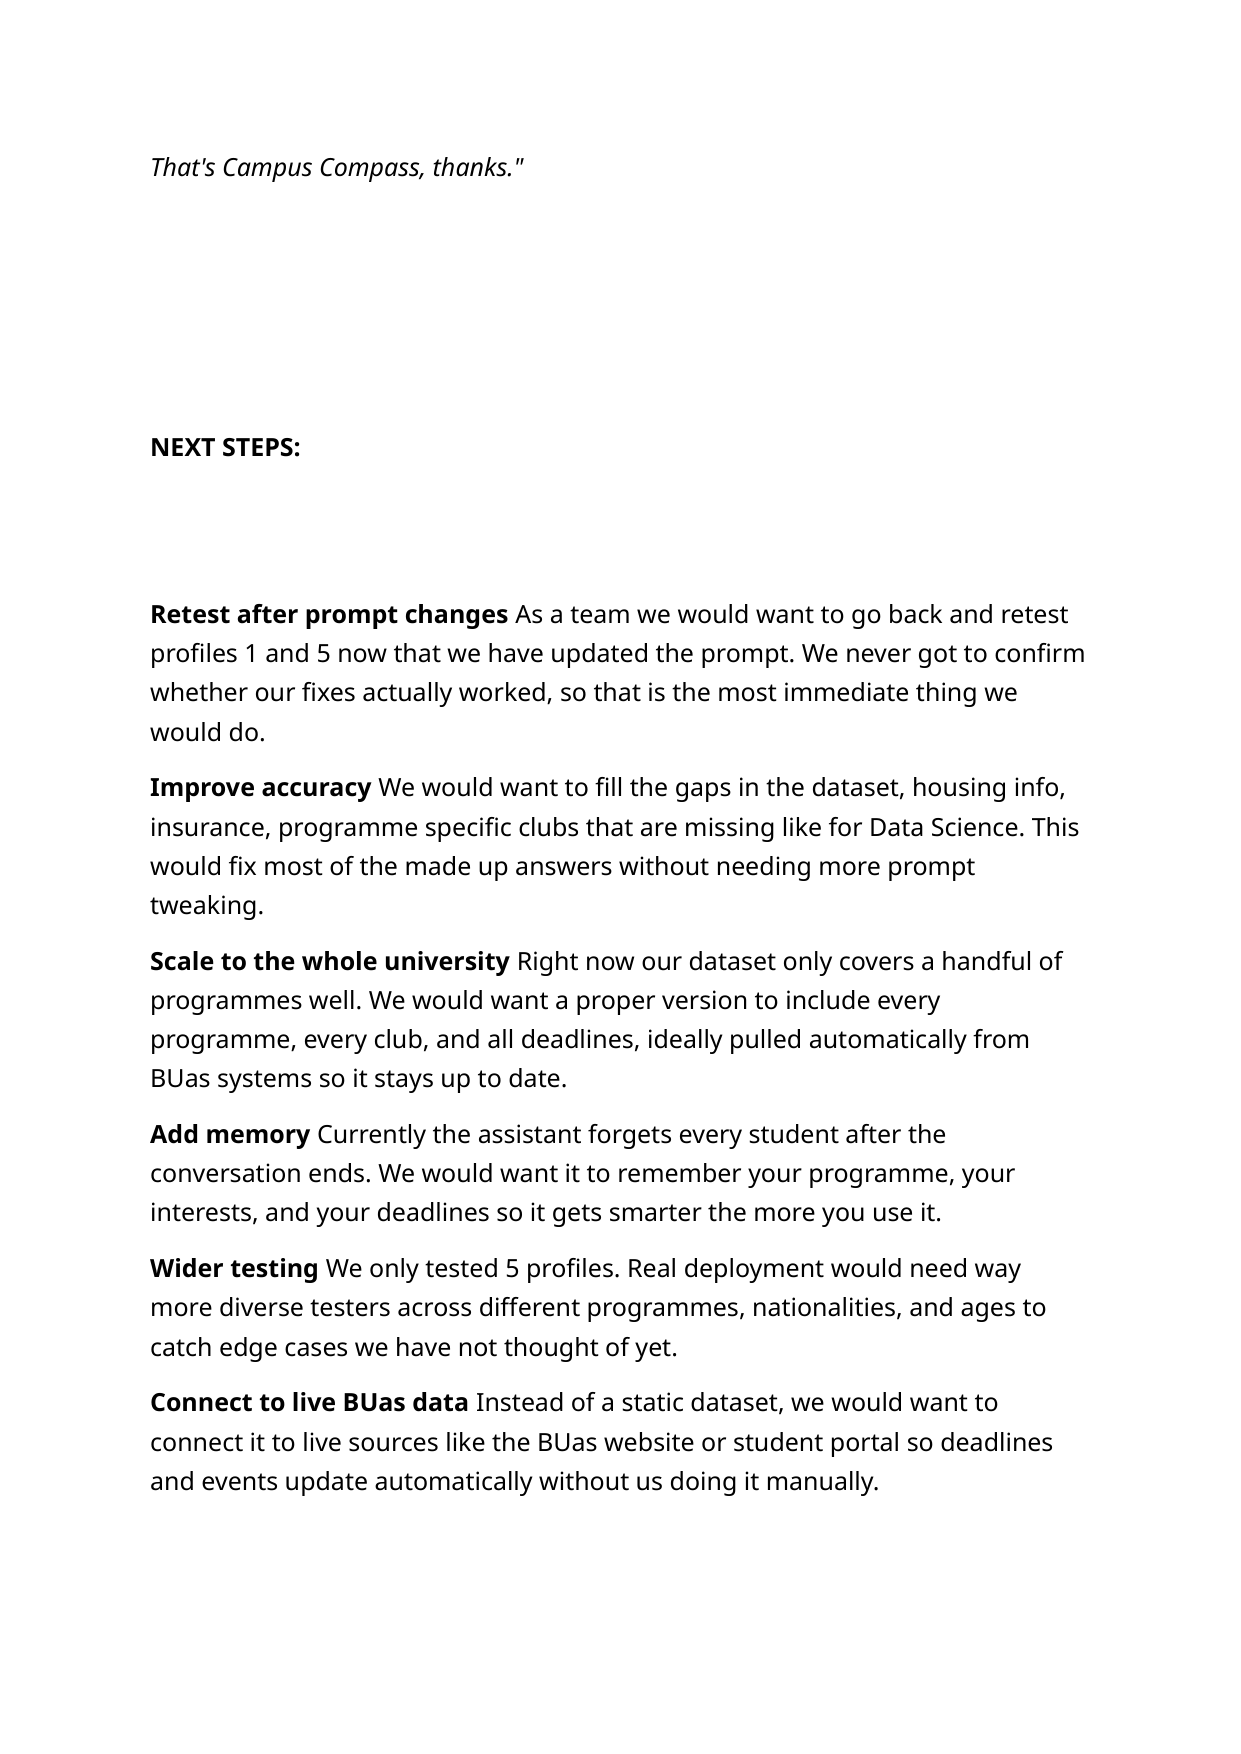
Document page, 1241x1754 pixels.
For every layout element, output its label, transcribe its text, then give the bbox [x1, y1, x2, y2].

text Improve accuracy We would want to fill the gaps in the dataset, housing info, insurance, programme specific clubs that are missing like for Data Science. This would fix most of the made up answers without needing more prompt tweaking. [150, 770, 1090, 922]
text NEXT STEPS: [150, 429, 1090, 463]
text Add memory Currently the assistant forgets every student after the conversation ends. We would want it to remember your programme, your interests, and your deadlines so it gets smarter the more you use it. [150, 1117, 1090, 1229]
text That's Campus Compass, thanks." [150, 150, 1090, 184]
text Connect to live BUas data Instead of a static dataset, we would want to connect it to live sources like the BUas website or student portal so deadlines and events update automatically without us doing it manually. [150, 1385, 1090, 1497]
text Retest after prompt changes As a team we would want to go back and retest profiles 1 and 5 now that we have updated the prompt. We never got to confirm whether our fixes actually worked, so that is the most immediate thing we would do. [150, 597, 1090, 748]
text Wider testing We only tested 5 profiles. Real deployment would need way more diverse testers across different programmes, nationalities, and ages to catch edge cases we have not thought of yet. [150, 1251, 1090, 1363]
text Scale to the whole university Right now our dataset only covers a handful of programmes well. We would want a proper version to include every programme, every club, and all deadlines, ideally pulled automatically from BUas systems so it stays up to date. [150, 943, 1090, 1095]
